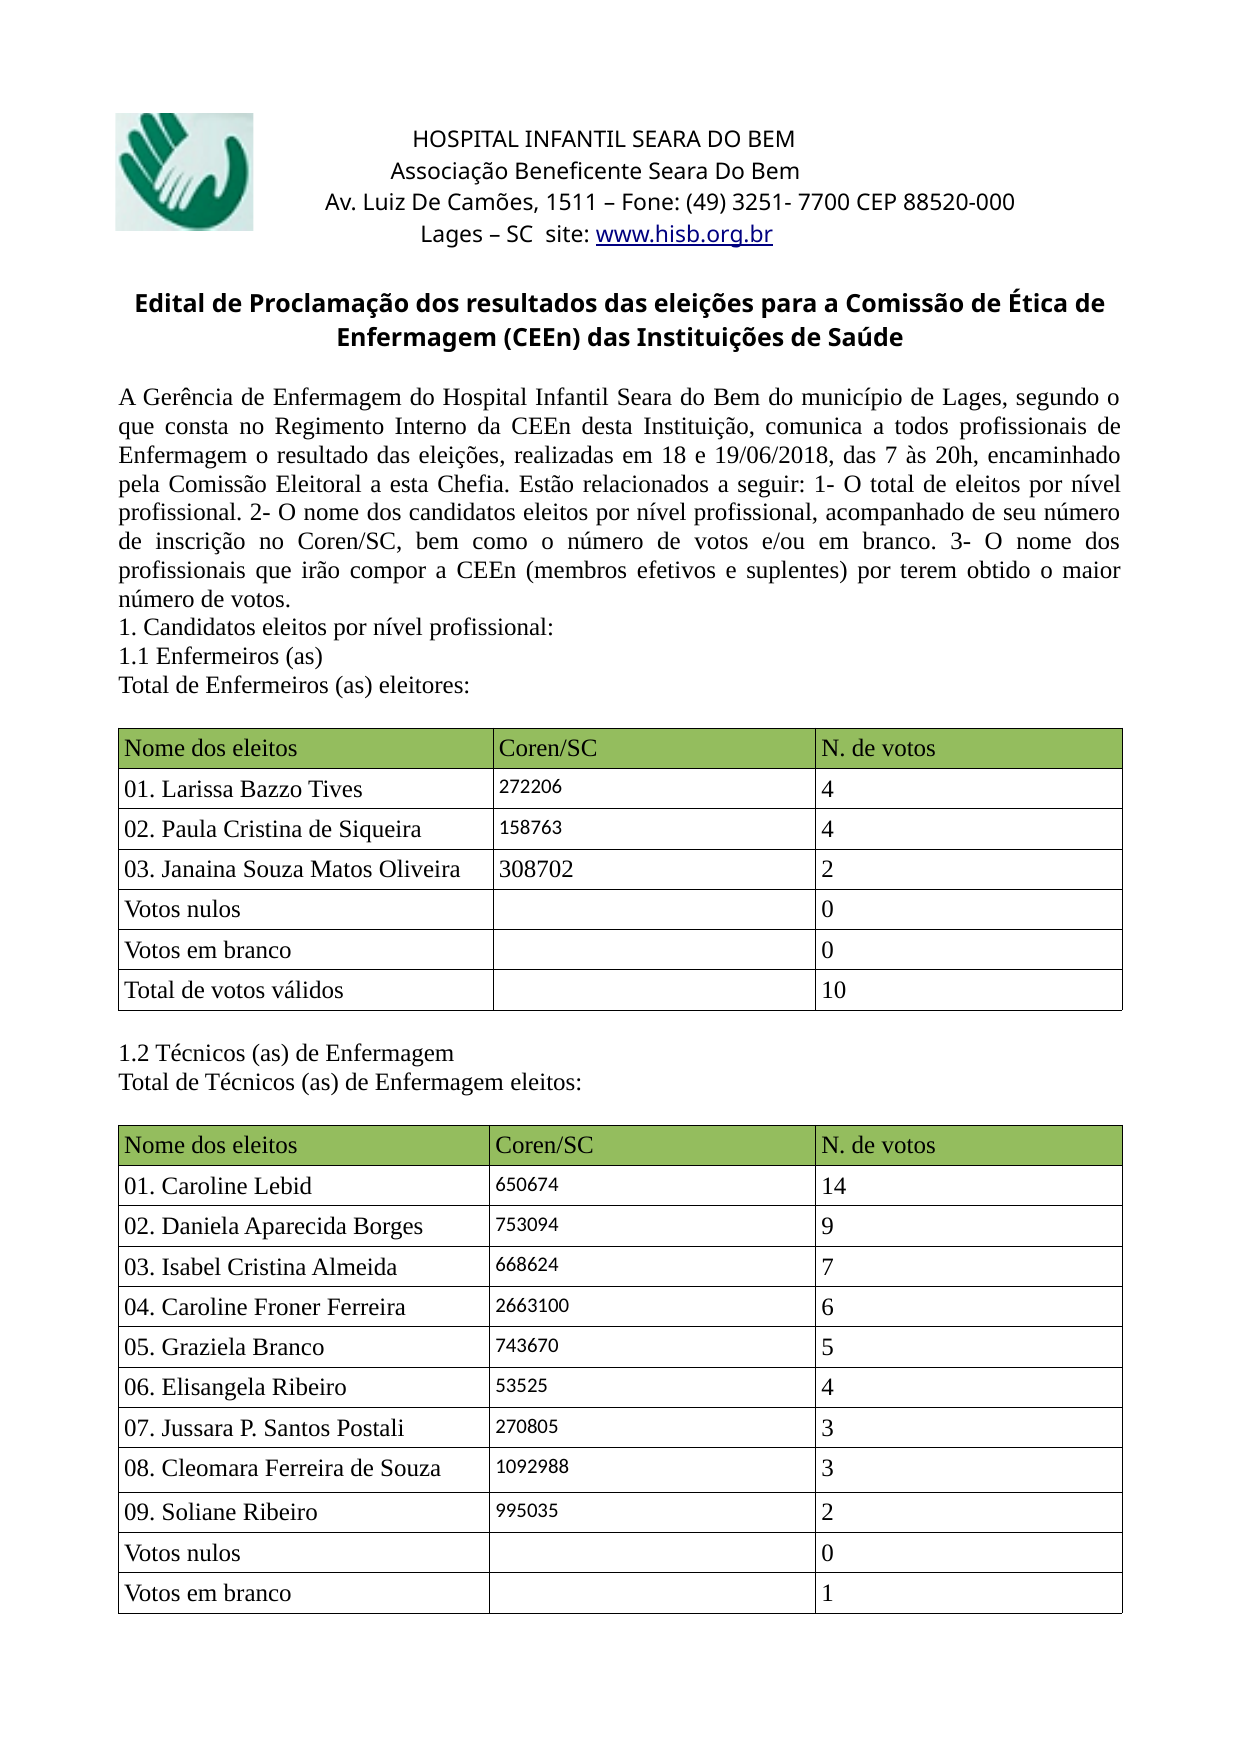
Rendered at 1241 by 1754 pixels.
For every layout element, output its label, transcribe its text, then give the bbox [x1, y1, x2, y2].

table_cell 2 [816, 850, 1122, 889]
text 1.1 Enfermeiros (as) [118, 641, 1122, 670]
table_cell 01. Larissa Bazzo Tives [119, 769, 493, 808]
table_cell 02. Daniela Aparecida Borges [119, 1206, 489, 1246]
text Total de Técnicos (as) de Enfermagem eleitos: [118, 1067, 1122, 1096]
text Lages – SC site: www.hisb.org.br [118, 217, 1122, 249]
table_cell 270805 [490, 1408, 815, 1447]
text HOSPITAL INFANTIL SEARA DO BEM [254, 118, 1122, 155]
table_cell 03. Isabel Cristina Almeida [119, 1247, 489, 1286]
picture [115, 113, 254, 231]
table_cell 14 [816, 1166, 1122, 1205]
text A Gerência de Enfermagem do Hospital Infantil Seara do Bem do município de Lages, segundo o que consta no Regimento Interno da CEEn desta Instituição, comunica a todos profissionais de Enfermagem o resultado das eleições, realizadas em 18 e 19/06/2018, das 7 às 20h, encaminhado pela Comissão Eleitoral a esta Chefia. Estão relacionados a seguir: 1- O total de eleitos por nível profissional. 2- O nome dos candidatos eleitos por nível profissional, acompanhado de seu número de inscrição no Coren/SC, bem como o número de votos e/ou em branco. 3- O nome dos profissionais que irão compor a CEEn (membros efetivos e suplentes) por terem obtido o maior número de votos. [118, 382, 1122, 612]
table_cell 4 [816, 809, 1122, 848]
table_cell 2663100 [490, 1287, 815, 1326]
text Associação Beneficente Seara Do Bem [254, 155, 1122, 186]
table_cell Votos em branco [119, 1573, 489, 1612]
table_cell 9 [816, 1206, 1122, 1246]
table_cell 2 [816, 1493, 1122, 1532]
table_header Coren/SC [490, 1126, 815, 1165]
table_cell Votos nulos [119, 890, 493, 929]
table_header N. de votos [816, 1126, 1122, 1165]
table_cell Total de votos válidos [119, 970, 493, 1010]
table_cell 158763 [494, 809, 815, 848]
table_cell 0 [816, 930, 1122, 969]
table_cell 09. Soliane Ribeiro [119, 1493, 489, 1532]
table_cell 272206 [494, 769, 815, 808]
table_cell 753094 [490, 1206, 815, 1246]
text Total de Enfermeiros (as) eleitores: [118, 670, 1122, 699]
table_header N. de votos [816, 729, 1122, 768]
table_cell 06. Elisangela Ribeiro [119, 1368, 489, 1407]
table_cell 10 [816, 970, 1122, 1010]
table_cell 650674 [490, 1166, 815, 1205]
table_cell 05. Graziela Branco [119, 1327, 489, 1367]
table_cell 08. Cleomara Ferreira de Souza [119, 1448, 489, 1492]
table_cell 5 [816, 1327, 1122, 1367]
table_header Nome dos eleitos [119, 1126, 489, 1165]
table_cell 668624 [490, 1247, 815, 1286]
table_cell [494, 930, 815, 969]
table_cell 02. Paula Cristina de Siqueira [119, 809, 493, 848]
table_cell Votos nulos [119, 1533, 489, 1572]
table_cell [494, 890, 815, 929]
table_cell 3 [816, 1408, 1122, 1447]
table_cell 0 [816, 890, 1122, 929]
table_cell 995035 [490, 1493, 815, 1532]
text 1.2 Técnicos (as) de Enfermagem [118, 1038, 1122, 1067]
table_header Coren/SC [494, 729, 815, 768]
table_cell 4 [816, 1368, 1122, 1407]
table_header Nome dos eleitos [119, 729, 493, 768]
table_cell 4 [816, 769, 1122, 808]
table_cell 01. Caroline Lebid [119, 1166, 489, 1205]
table_cell [490, 1573, 815, 1612]
table_cell 743670 [490, 1327, 815, 1367]
table_cell 7 [816, 1247, 1122, 1286]
table_cell 3 [816, 1448, 1122, 1492]
table_cell [494, 970, 815, 1010]
table_cell 07. Jussara P. Santos Postali [119, 1408, 489, 1447]
table_cell 308702 [494, 850, 815, 889]
table_cell 6 [816, 1287, 1122, 1326]
table_cell 04. Caroline Froner Ferreira [119, 1287, 489, 1326]
table_cell 53525 [490, 1368, 815, 1407]
table_cell [490, 1533, 815, 1572]
table_cell 0 [816, 1533, 1122, 1572]
text Edital de Proclamação dos resultados das eleições para a Comissão de Ética de Enfermagem (CEEn) das Instituições de Saúde [118, 286, 1122, 354]
text 1. Candidatos eleitos por nível profissional: [118, 612, 1122, 641]
table_cell 1092988 [490, 1448, 815, 1492]
table_cell 03. Janaina Souza Matos Oliveira [119, 850, 493, 889]
table_cell 1 [816, 1573, 1122, 1612]
text Av. Luiz De Camões, 1511 – Fone: (49) 3251- 7700 CEP 88520-000 [254, 186, 1122, 217]
table_cell Votos em branco [119, 930, 493, 969]
